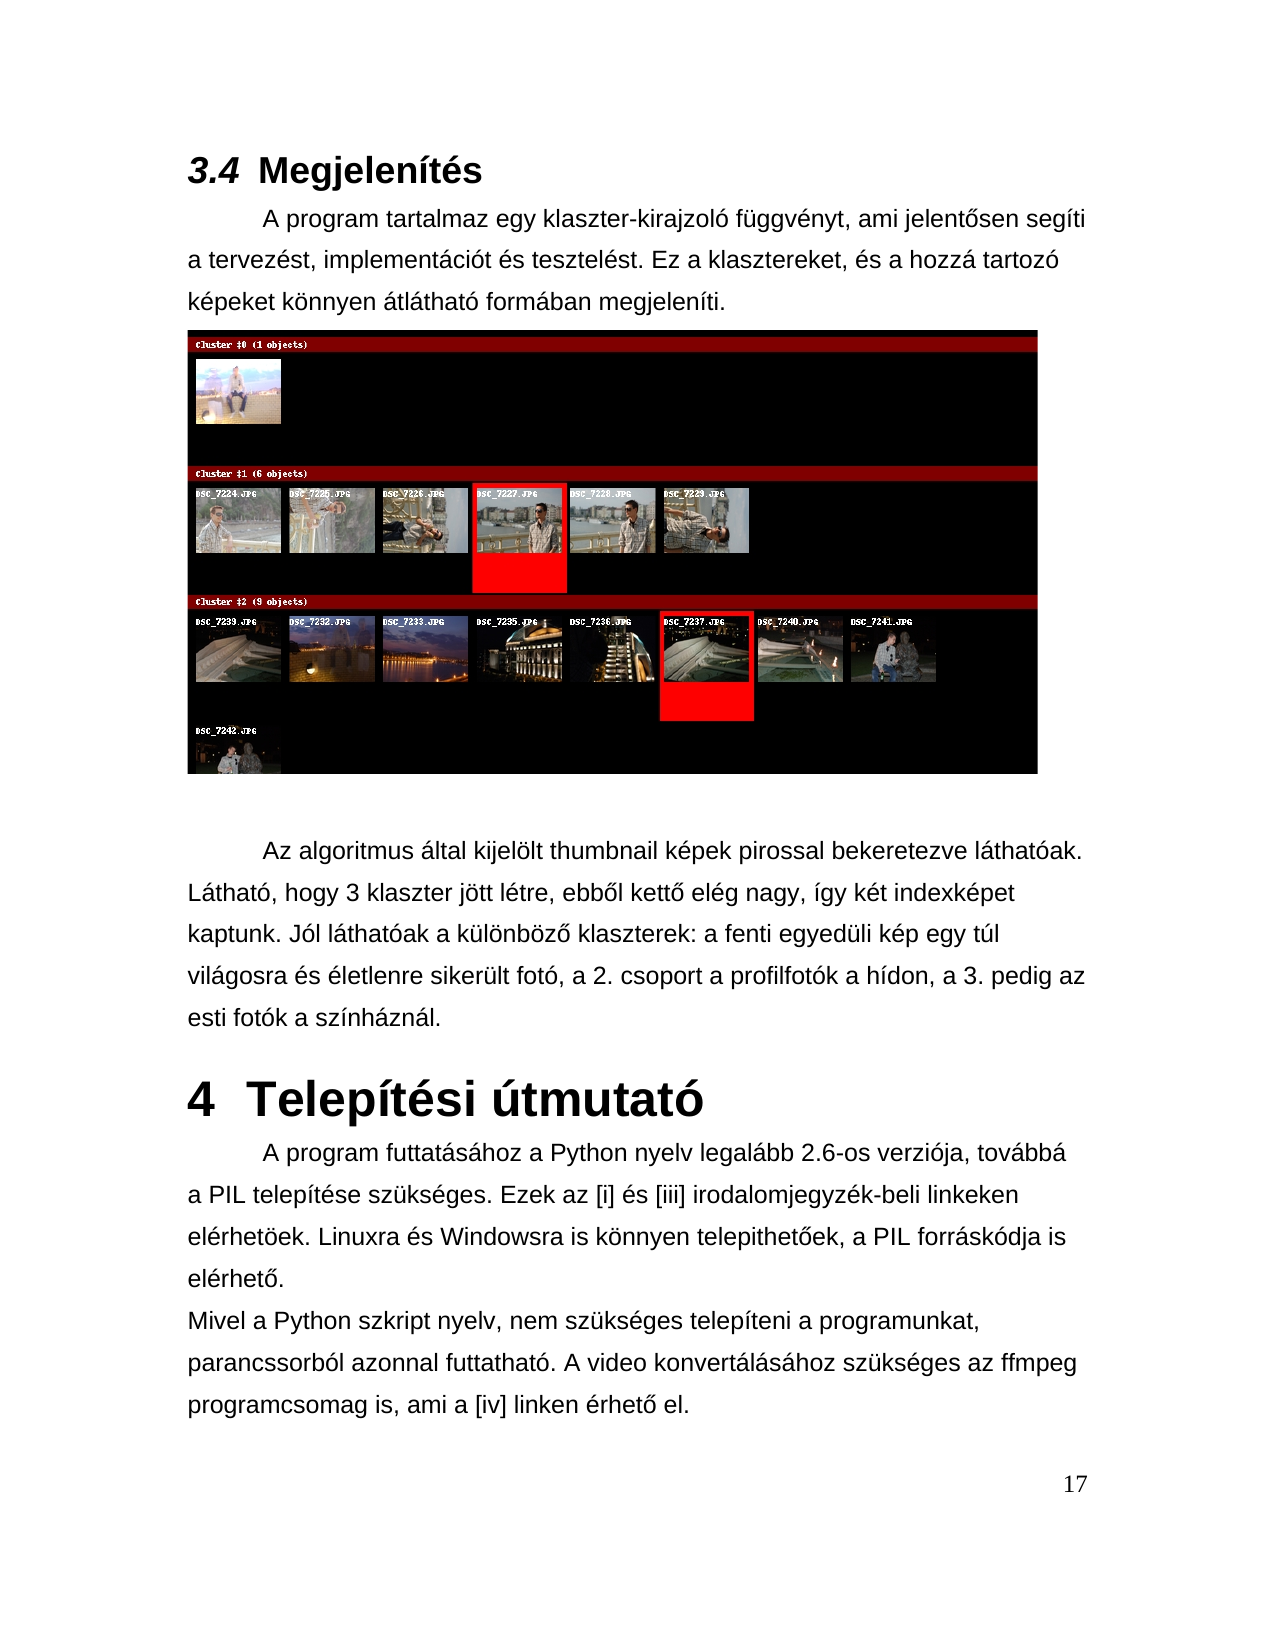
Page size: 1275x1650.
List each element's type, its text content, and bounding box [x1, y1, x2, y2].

subtitle Telepítési útmutató [187, 1071, 1087, 1127]
picture [187, 330, 1038, 774]
text Mivel a Python szkript nyelv, nem szükséges telepíteni a programunkat, parancssorból azonnal futtatható. A video konvertálásához szükséges az ffmpeg programcsomag is, ami a [iv] linken érhető el. [187, 1307, 1087, 1418]
text A program futtatásához a Python nyelv legalább 2.6-os verziója, továbbá a PIL telepítése szükséges. Ezek az [i] és [iii] irodalomjegyzék-beli linkeken elérhetöek. Linuxra és Windowsra is könnyen telepithetőek, a PIL forráskódja is elérhető. [187, 1139, 1087, 1293]
text Az algoritmus által kijelölt thumbnail képek pirossal bekeretezve láthatóak. Látható, hogy 3 klaszter jött létre, ebből kettő elég nagy, így két indexképet kaptunk. Jól láthatóak a különböző klaszterek: a fenti egyedüli kép egy túl világosra és életlenre sikerült fotó, a 2. csoport a profilfotók a hídon, a 3. pedig az esti fotók a színháznál. [187, 837, 1087, 1032]
subtitle Megjelenítés [187, 150, 1087, 192]
text A program tartalmaz egy klaszter-kirajzoló függvényt, ami jelentősen segíti a tervezést, implementációt és tesztelést. Ez a klasztereket, és a hozzá tartozó képeket könnyen átlátható formában megjeleníti. [187, 204, 1087, 316]
